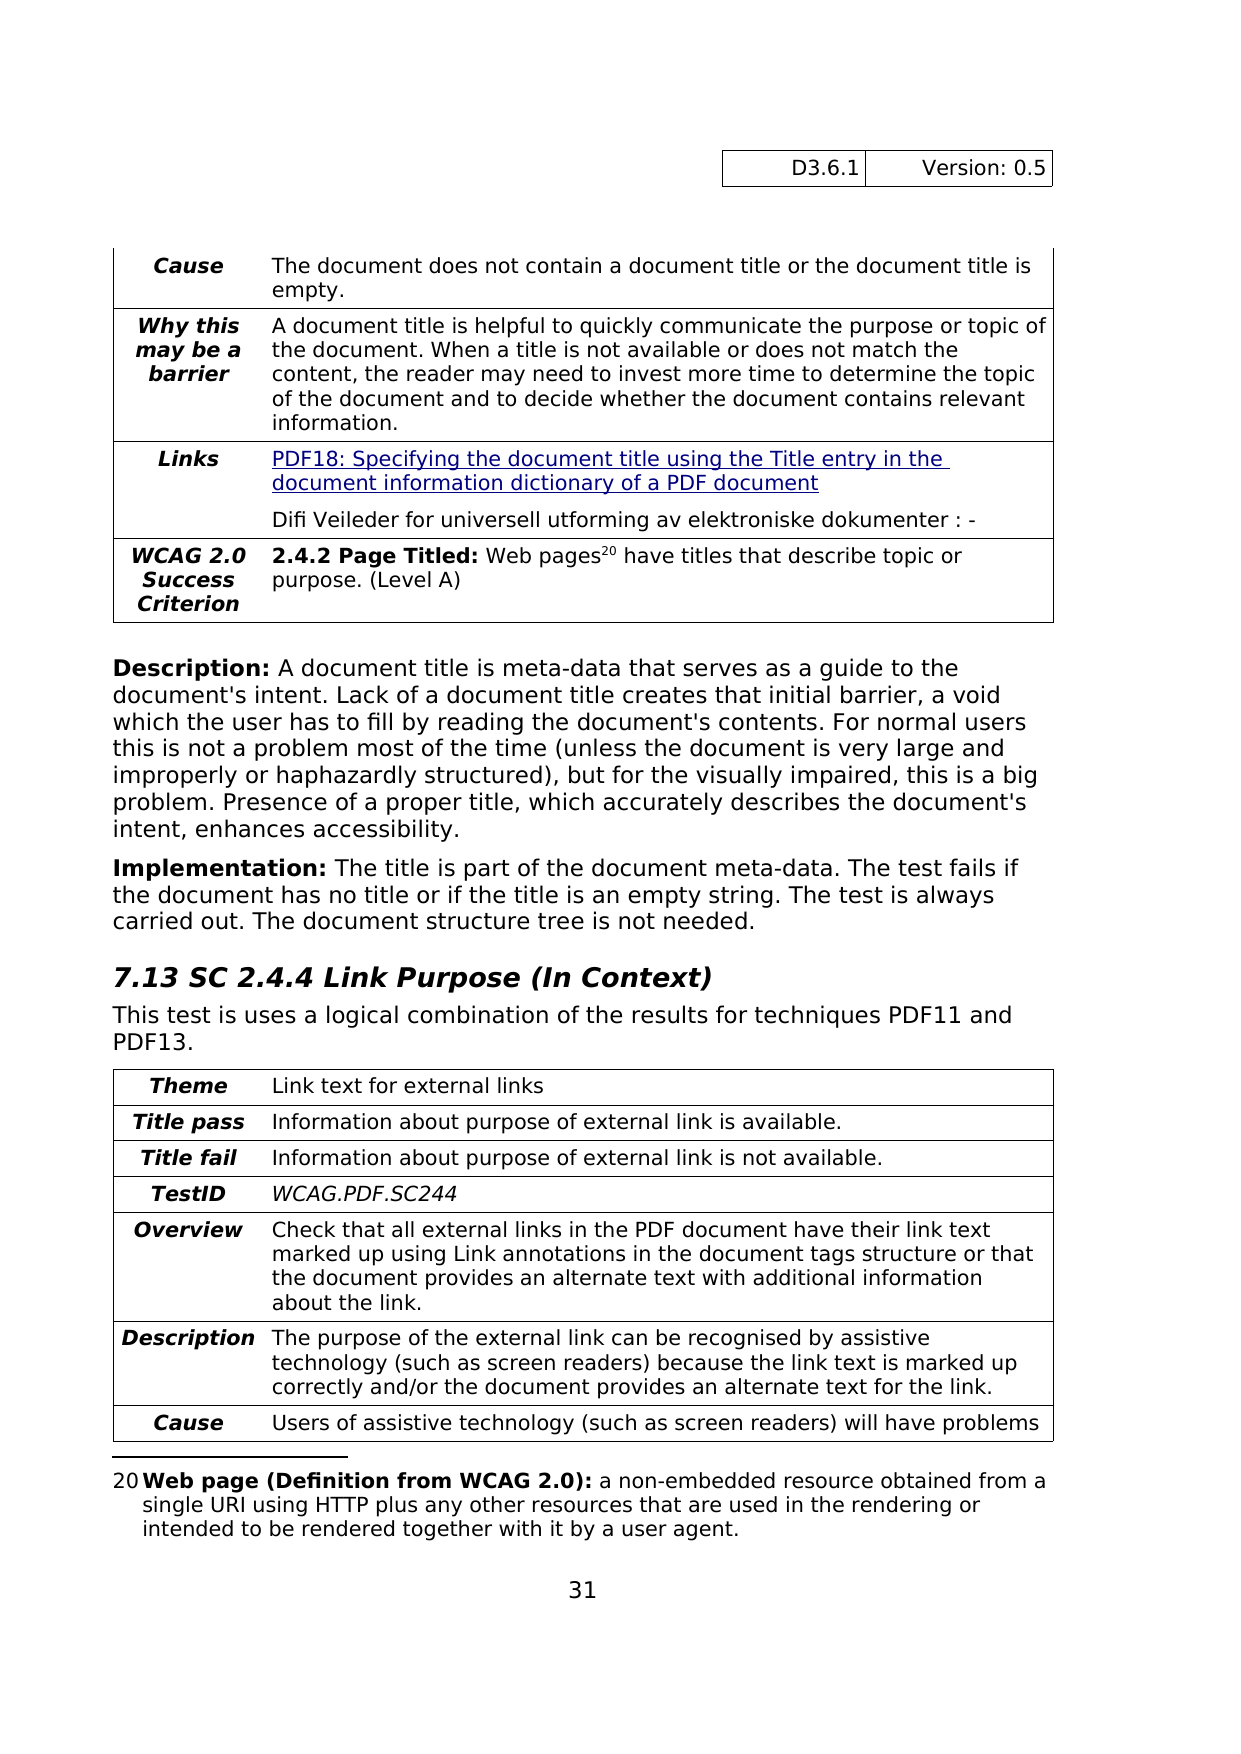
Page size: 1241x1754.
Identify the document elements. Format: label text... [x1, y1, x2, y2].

table_cell Information about purpose of external link is available. [266, 1106, 1053, 1140]
table_cell Cause [114, 1406, 266, 1441]
table_cell TestID [114, 1177, 266, 1212]
table_cell Cause [114, 248, 266, 308]
table_cell Why this may be a barrier [114, 309, 266, 441]
table_cell The purpose of the external link can be recognised by assistive technology (such as screen readers) because the link text is marked up correctly and/or the document provides an alternate text for the link. [266, 1322, 1053, 1405]
table_cell A document title is helpful to quickly communicate the purpose or topic of the document. When a title is not available or does not match the content, the reader may need to invest more time to determine the topic of the document and to decide whether the document contains relevant information. [266, 309, 1053, 441]
subtitle SC 2.4.4 Link Purpose (In Context) [112, 963, 1053, 994]
text Implementation: The title is part of the document meta-data. The test fails if the document has no title or if the title is an empty string. The test is always carried out. The document structure tree is not needed. [112, 855, 1053, 935]
table_cell The document does not contain a document title or the document title is empty. [266, 248, 1053, 308]
table_cell PDF18: Specifying the document title using the Title entry in the document information dictionary of a PDF document Difi Veileder for universell utforming av elektroniske dokumenter : - [266, 442, 1053, 538]
table_cell WCAG.PDF.SC244 [266, 1177, 1053, 1212]
table_header Link text for external links [266, 1070, 1053, 1105]
table_cell Users of assistive technology (such as screen readers) will have problems [266, 1406, 1053, 1441]
table_cell Title fail [114, 1141, 266, 1176]
table_cell WCAG 2.0 Success Criterion [114, 539, 266, 622]
table_cell Description [114, 1322, 266, 1405]
table_cell Information about purpose of external link is not available. [266, 1141, 1053, 1176]
table_header Theme [114, 1070, 266, 1105]
table_cell 2.4.2 Page Titled: Web pages have titles that describe topic or purpose. (Level A) [266, 539, 1053, 622]
table_cell Title pass [114, 1106, 266, 1140]
text Description: A document title is meta-data that serves as a guide to the document's intent. Lack of a document title creates that initial barrier, a void which the user has to fill by reading the document's contents. For normal users this is not a problem most of the time (unless the document is very large and improperly or haphazardly structured), but for the visually impaired, this is a big problem. Presence of a proper title, which accurately describes the document's intent, enhances accessibility. [112, 655, 1053, 842]
table_cell Links [114, 442, 266, 538]
text This test is uses a logical combination of the results for techniques PDF11 and PDF13. [112, 1003, 1053, 1056]
table_cell Overview [114, 1213, 266, 1321]
table_cell Check that all external links in the PDF document have their link text marked up using Link annotations in the document tags structure or that the document provides an alternate text with additional information about the link. [266, 1213, 1053, 1321]
